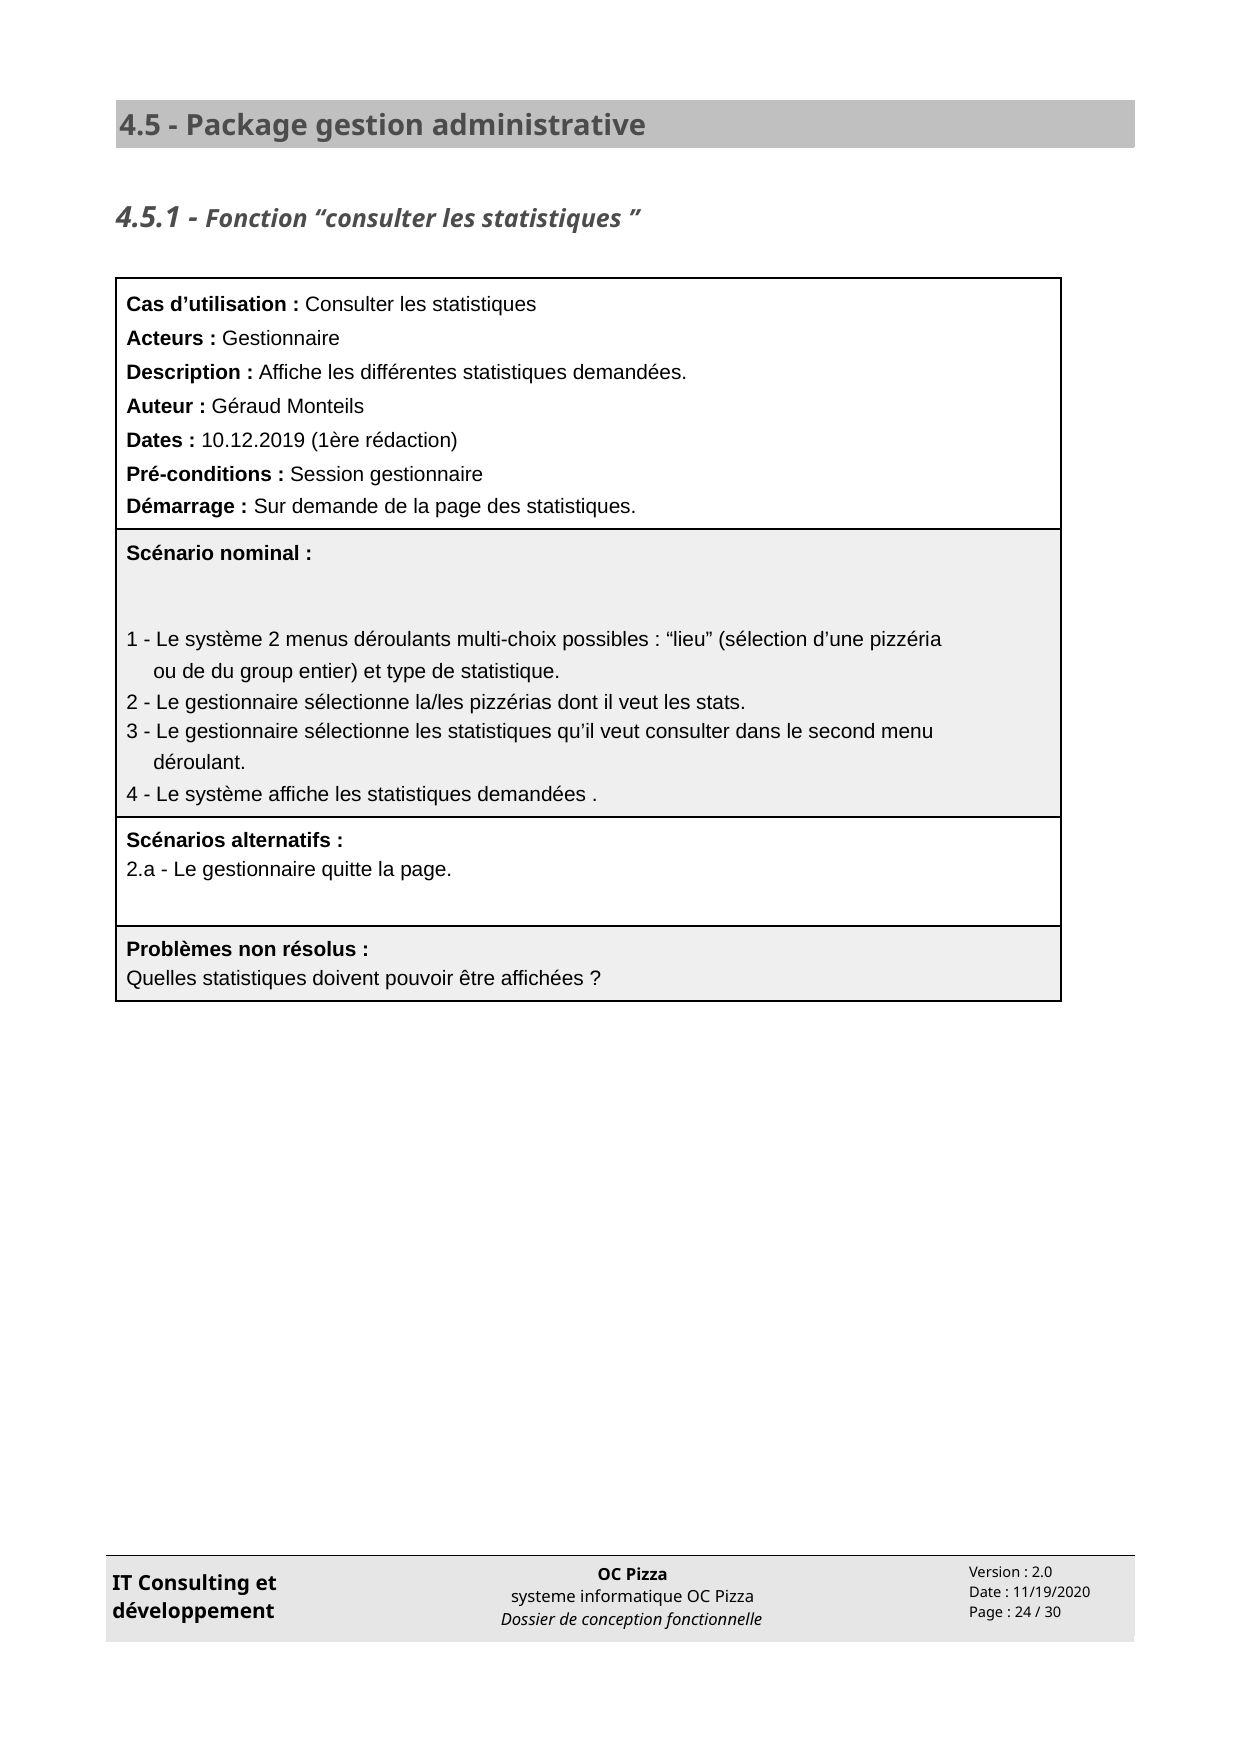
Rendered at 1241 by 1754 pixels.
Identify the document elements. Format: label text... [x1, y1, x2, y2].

table_cell Scénarios alternatifs : 2.a - Le gestionnaire quitte la page. [117, 818, 1060, 924]
subtitle Package gestion administrative [117, 101, 1134, 147]
subtitle Fonction “consulter les statistiques ” [116, 196, 1134, 236]
table_cell Problèmes non résolus : Quelles statistiques doivent pouvoir être affichées ? [117, 927, 1060, 1000]
table_header Cas d’utilisation : Consulter les statistiques Acteurs : Gestionnaire Description : Affiche les différentes statistiques demandées. Auteur : Géraud Monteils Dates : 10.12.2019 (1ère rédaction) Pré-conditions : Session gestionnaire Démarrage : Sur demande de la page des statistiques. [117, 279, 1060, 528]
table_cell Scénario nominal : 1 - Le système 2 menus déroulants multi-choix possibles : “lieu” (sélection d’une pizzéria ou de du group entier) et type de statistique. 2 - Le gestionnaire sélectionne la/les pizzérias dont il veut les stats. 3 - Le gestionnaire sélectionne les statistiques qu’il veut consulter dans le second menu déroulant. 4 - Le système affiche les statistiques demandées . [117, 530, 1060, 816]
